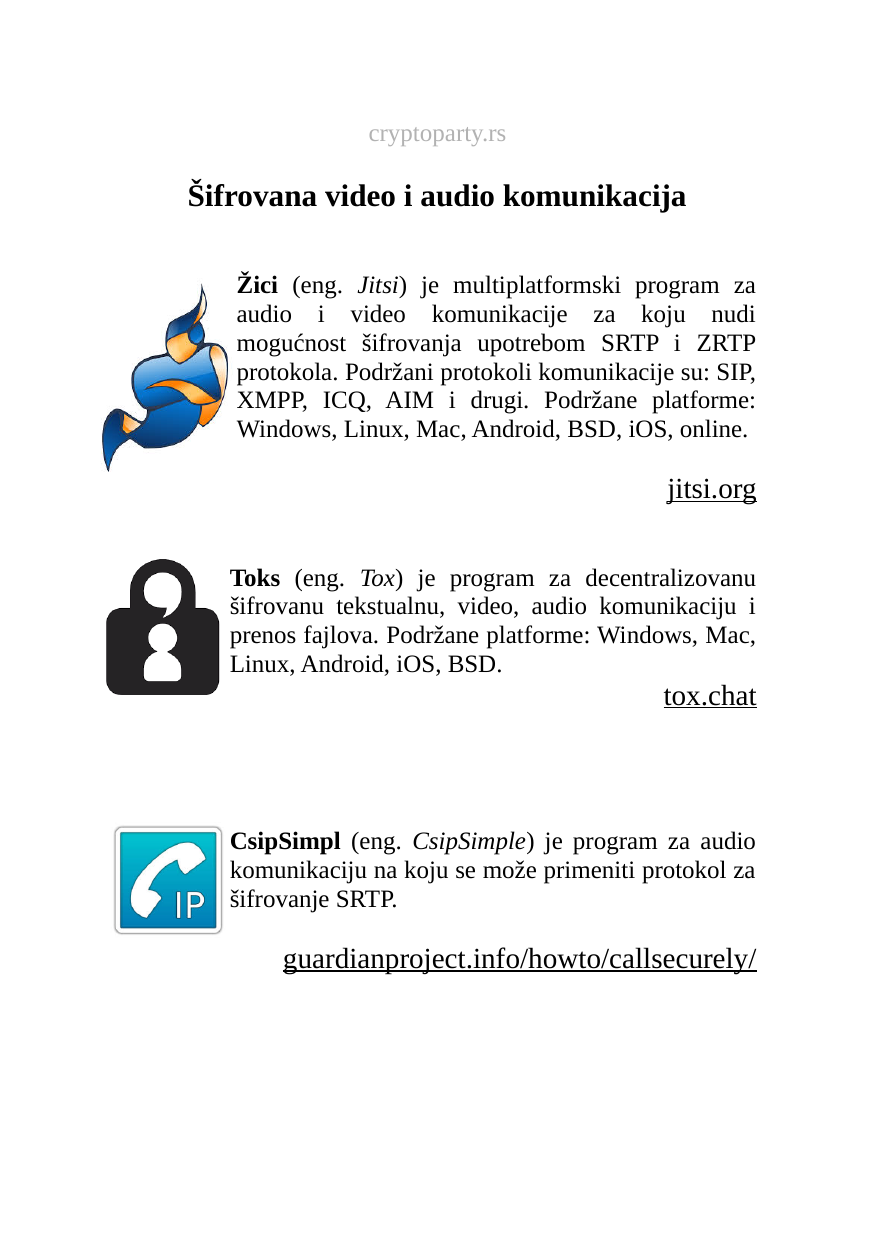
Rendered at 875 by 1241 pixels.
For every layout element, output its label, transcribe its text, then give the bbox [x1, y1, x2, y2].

text jitsi.org [118, 472, 756, 505]
text CsipSimpl (eng. CsipSimple) je program za audio komunikaciju na koju se može primeniti protokol za šifrovanje SRTP. [230, 826, 756, 912]
text Žici (eng. Jitsi) je multiplatformski program za audio i video komunikacije za koju nudi mogućnost šifrovanja upotrebom SRTP i ZRTP protokola. Podržani protokoli komunikacije su: SIP, XMPP, ICQ, AIM i drugi. Podržane platforme: Windows, Linux, Mac, Android, BSD, iOS, online. [118, 270, 756, 443]
picture [94, 278, 237, 480]
text Šifrovana video i audio komunikacija [118, 177, 756, 213]
text guardianproject.info/howto/callsecurely/ [118, 941, 756, 975]
text tox.chat [118, 678, 756, 711]
text Toks (eng. Tox) je program za decentralizovanu šifrovanu tekstualnu, video, audio komunikaciju i prenos fajlova. Podržane platforme: Windows, Mac, Linux, Android, iOS, BSD. [230, 563, 756, 678]
picture [106, 818, 230, 942]
picture [95, 559, 230, 695]
